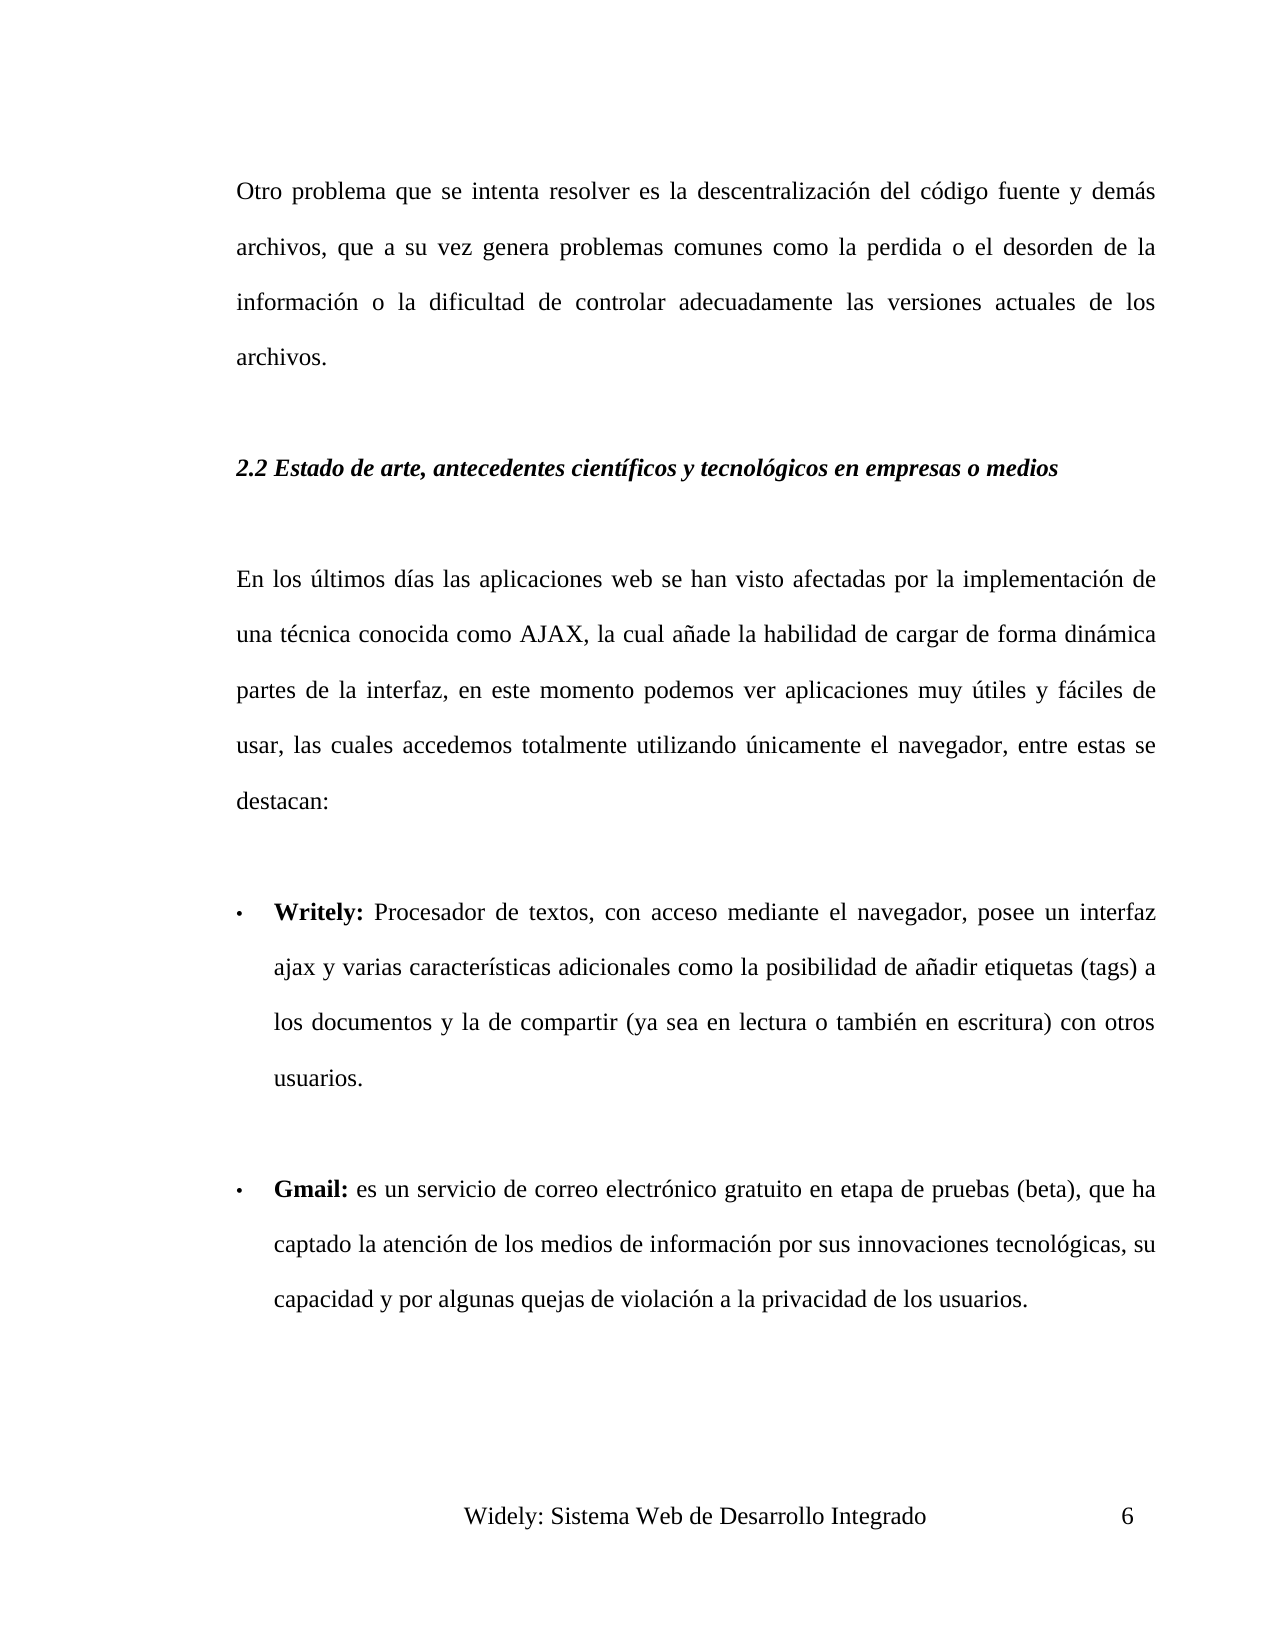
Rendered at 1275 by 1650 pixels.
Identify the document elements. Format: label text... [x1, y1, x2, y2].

text Otro problema que se intenta resolver es la descentralización del código fuente y demás archivos, que a su vez genera problemas comunes como la perdida o el desorden de la información o la dificultad de controlar adecuadamente las versiones actuales de los archivos. [236, 177, 1157, 371]
subtitle 2.2 Estado de arte, antecedentes científicos y tecnológicos en empresas o medios [236, 454, 1157, 482]
list Writely: Procesador de textos, con acceso mediante el navegador, posee un interfaz ajax y varias características adicionales como la posibilidad de añadir etiquetas (tags) a los documentos y la de compartir (ya sea en lectura o también en escritura) con otros usuarios. [236, 898, 1157, 1092]
text En los últimos días las aplicaciones web se han visto afectadas por la implementación de una técnica conocida como AJAX, la cual añade la habilidad de cargar de forma dinámica partes de la interfaz, en este momento podemos ver aplicaciones muy útiles y fáciles de usar, las cuales accedemos totalmente utilizando únicamente el navegador, entre estas se destacan: [236, 565, 1157, 814]
list Gmail: es un servicio de correo electrónico gratuito en etapa de pruebas (beta), que ha captado la atención de los medios de información por sus innovaciones tecnológicas, su capacidad y por algunas quejas de violación a la privacidad de los usuarios. [236, 1175, 1157, 1313]
